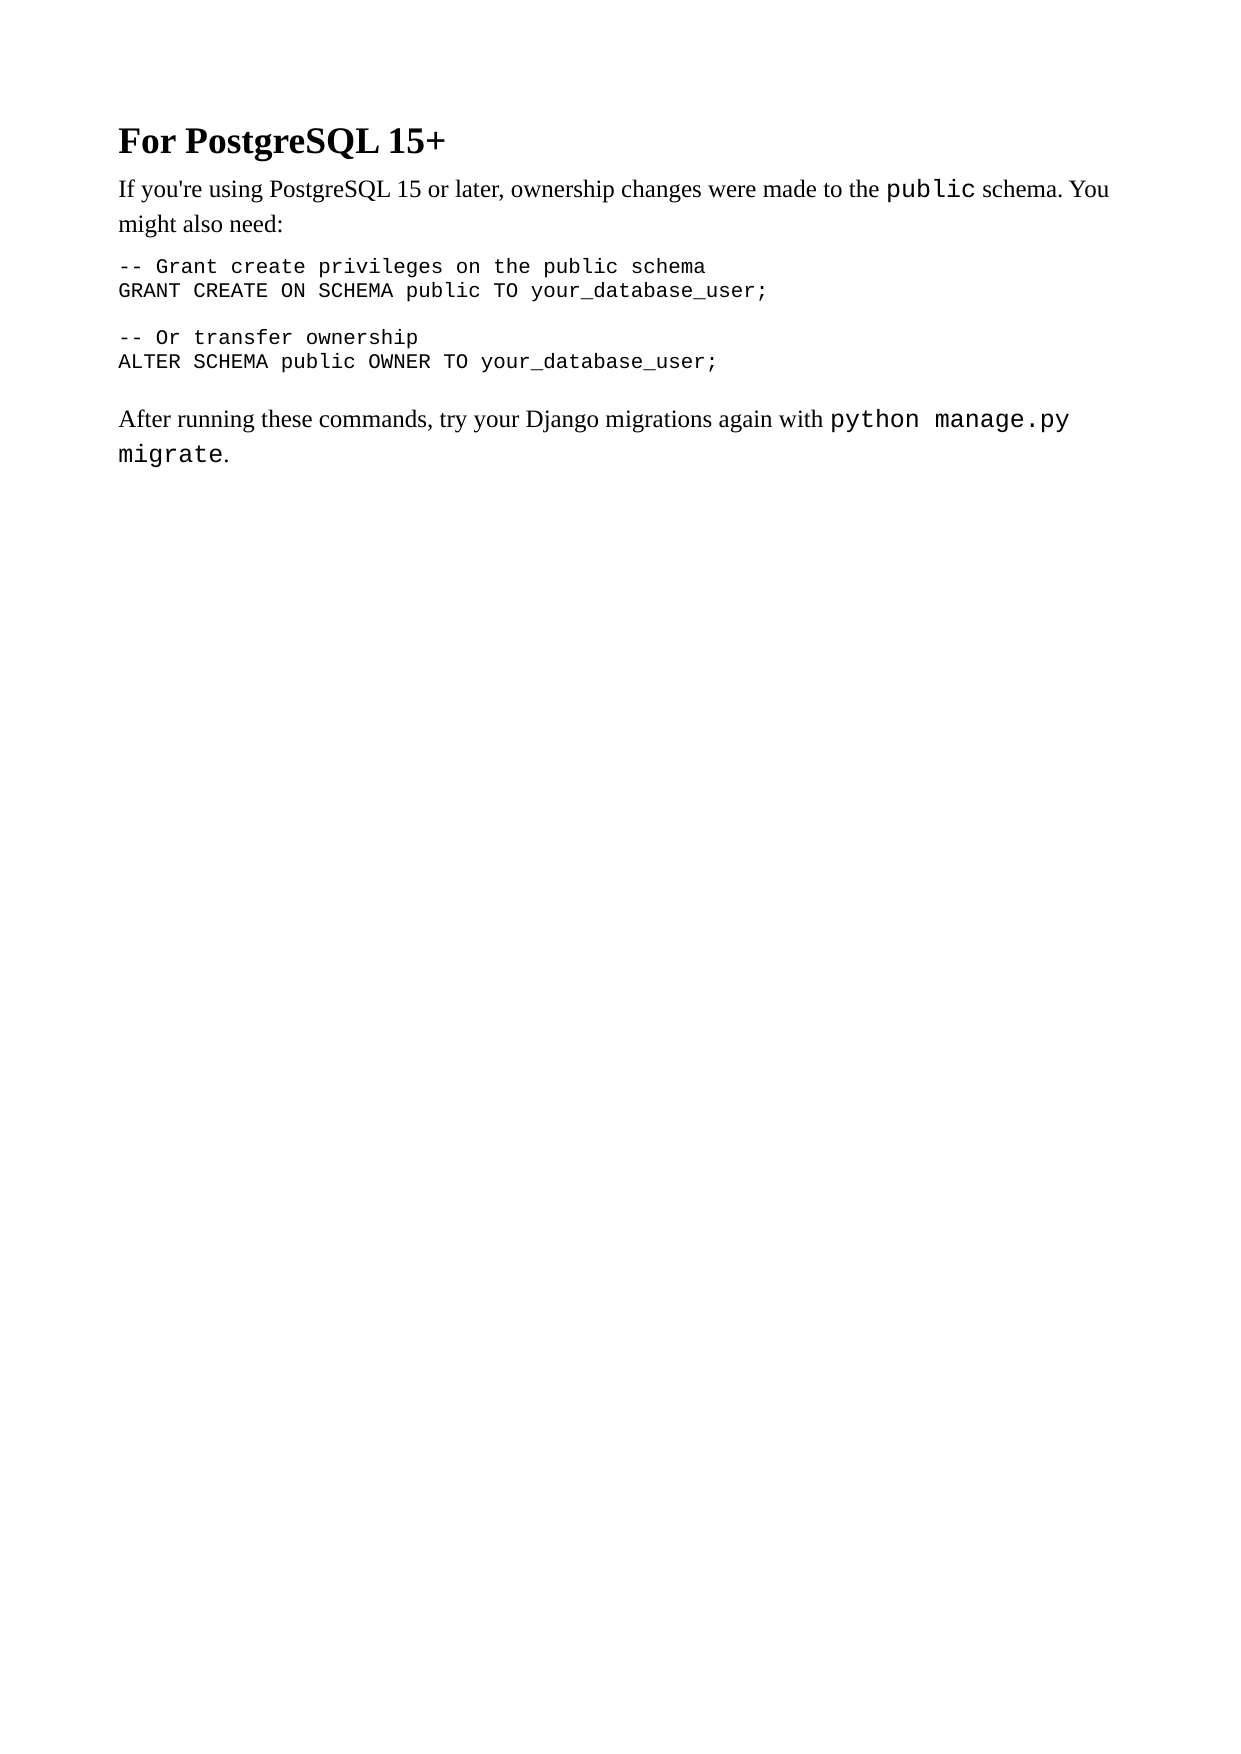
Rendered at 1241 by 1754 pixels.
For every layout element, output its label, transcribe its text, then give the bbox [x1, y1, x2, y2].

text -- Grant create privileges on the public schema [118, 256, 1122, 280]
text ALTER SCHEMA public OWNER TO your_database_user; [118, 351, 1122, 375]
text After running these commands, try your Django migrations again with python manage.py migrate. [118, 404, 1122, 470]
subtitle For PostgreSQL 15+ [118, 118, 1122, 161]
text -- Or transfer ownership [118, 327, 1122, 351]
text GRANT CREATE ON SCHEMA public TO your_database_user; [118, 280, 1122, 304]
text If you're using PostgreSQL 15 or later, ownership changes were made to the public schema. You might also need: [118, 174, 1122, 238]
